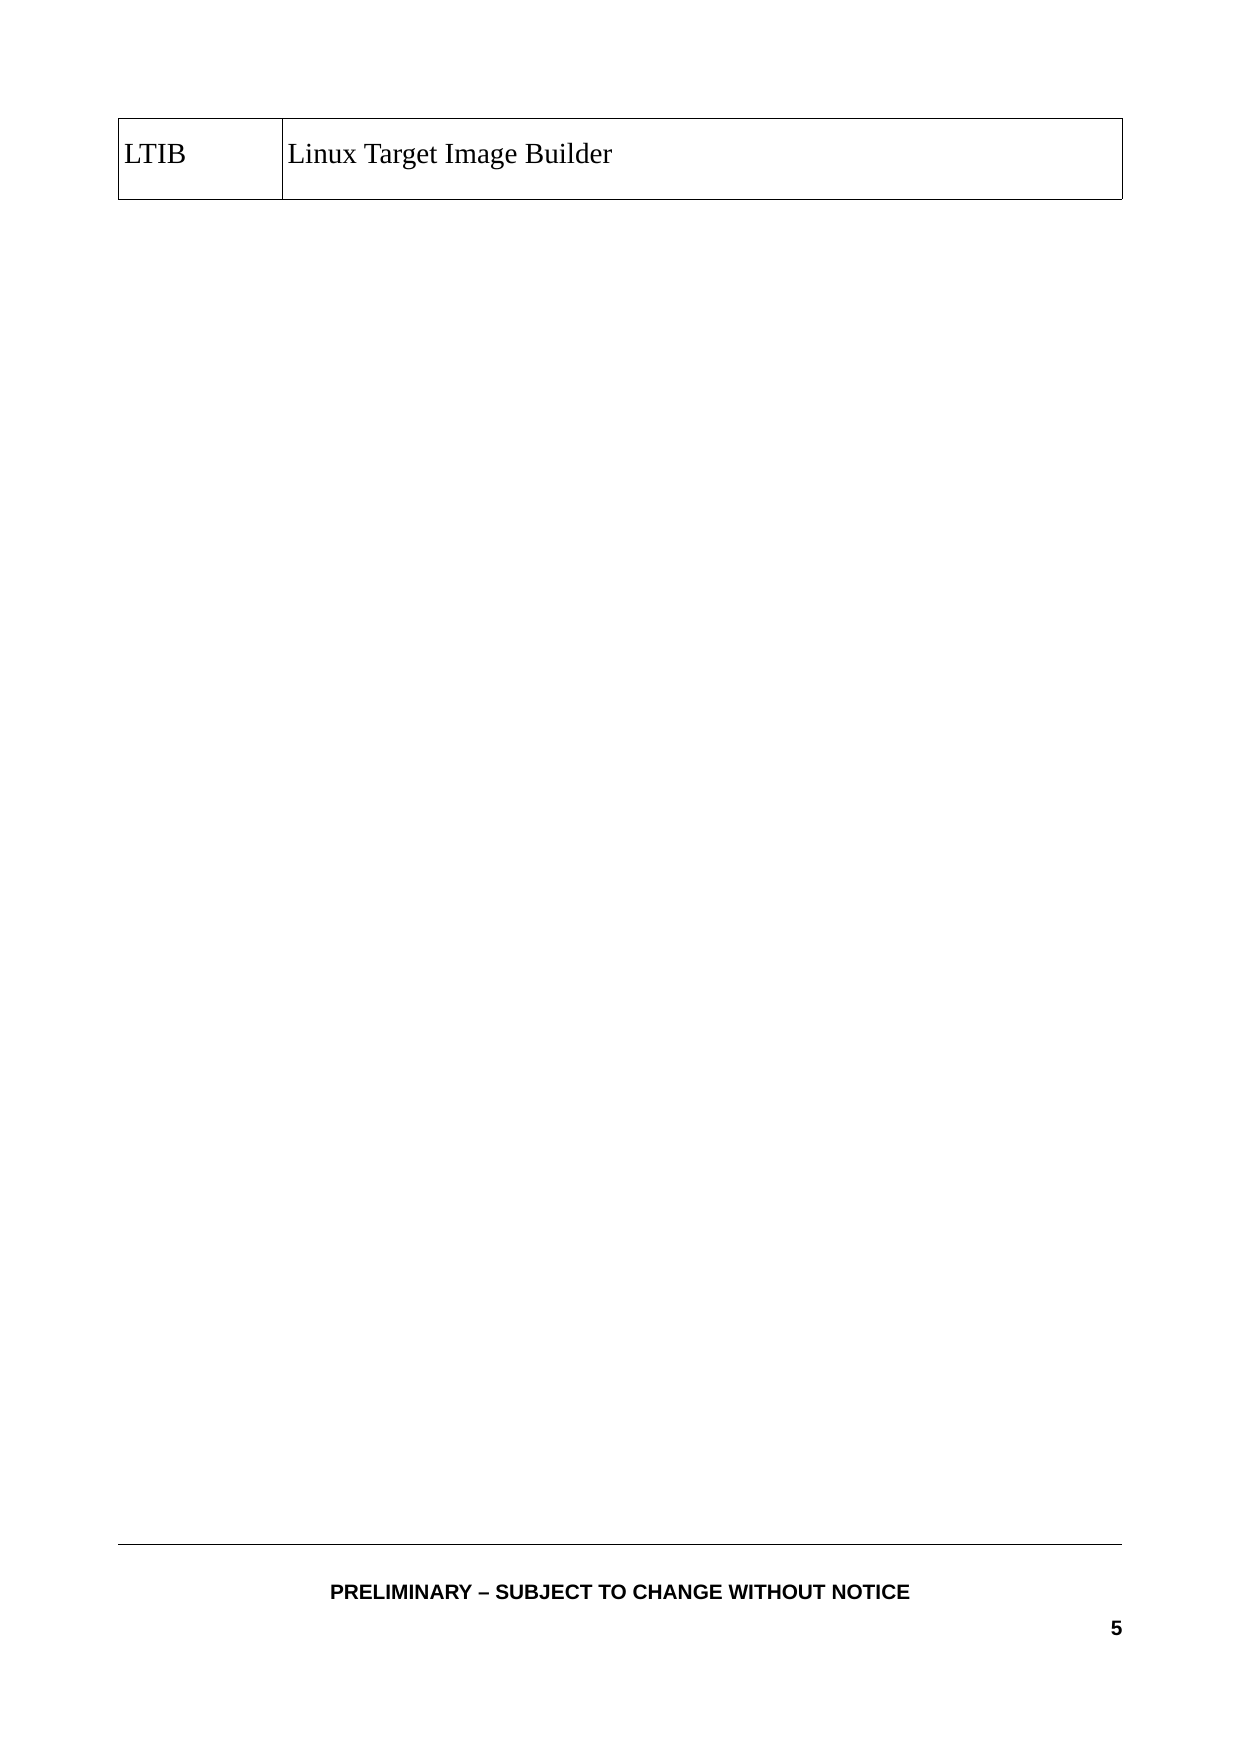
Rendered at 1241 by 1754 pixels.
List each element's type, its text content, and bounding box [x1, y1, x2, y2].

table_cell LTIB [119, 119, 282, 199]
table_cell Linux Target Image Builder [283, 119, 1122, 199]
